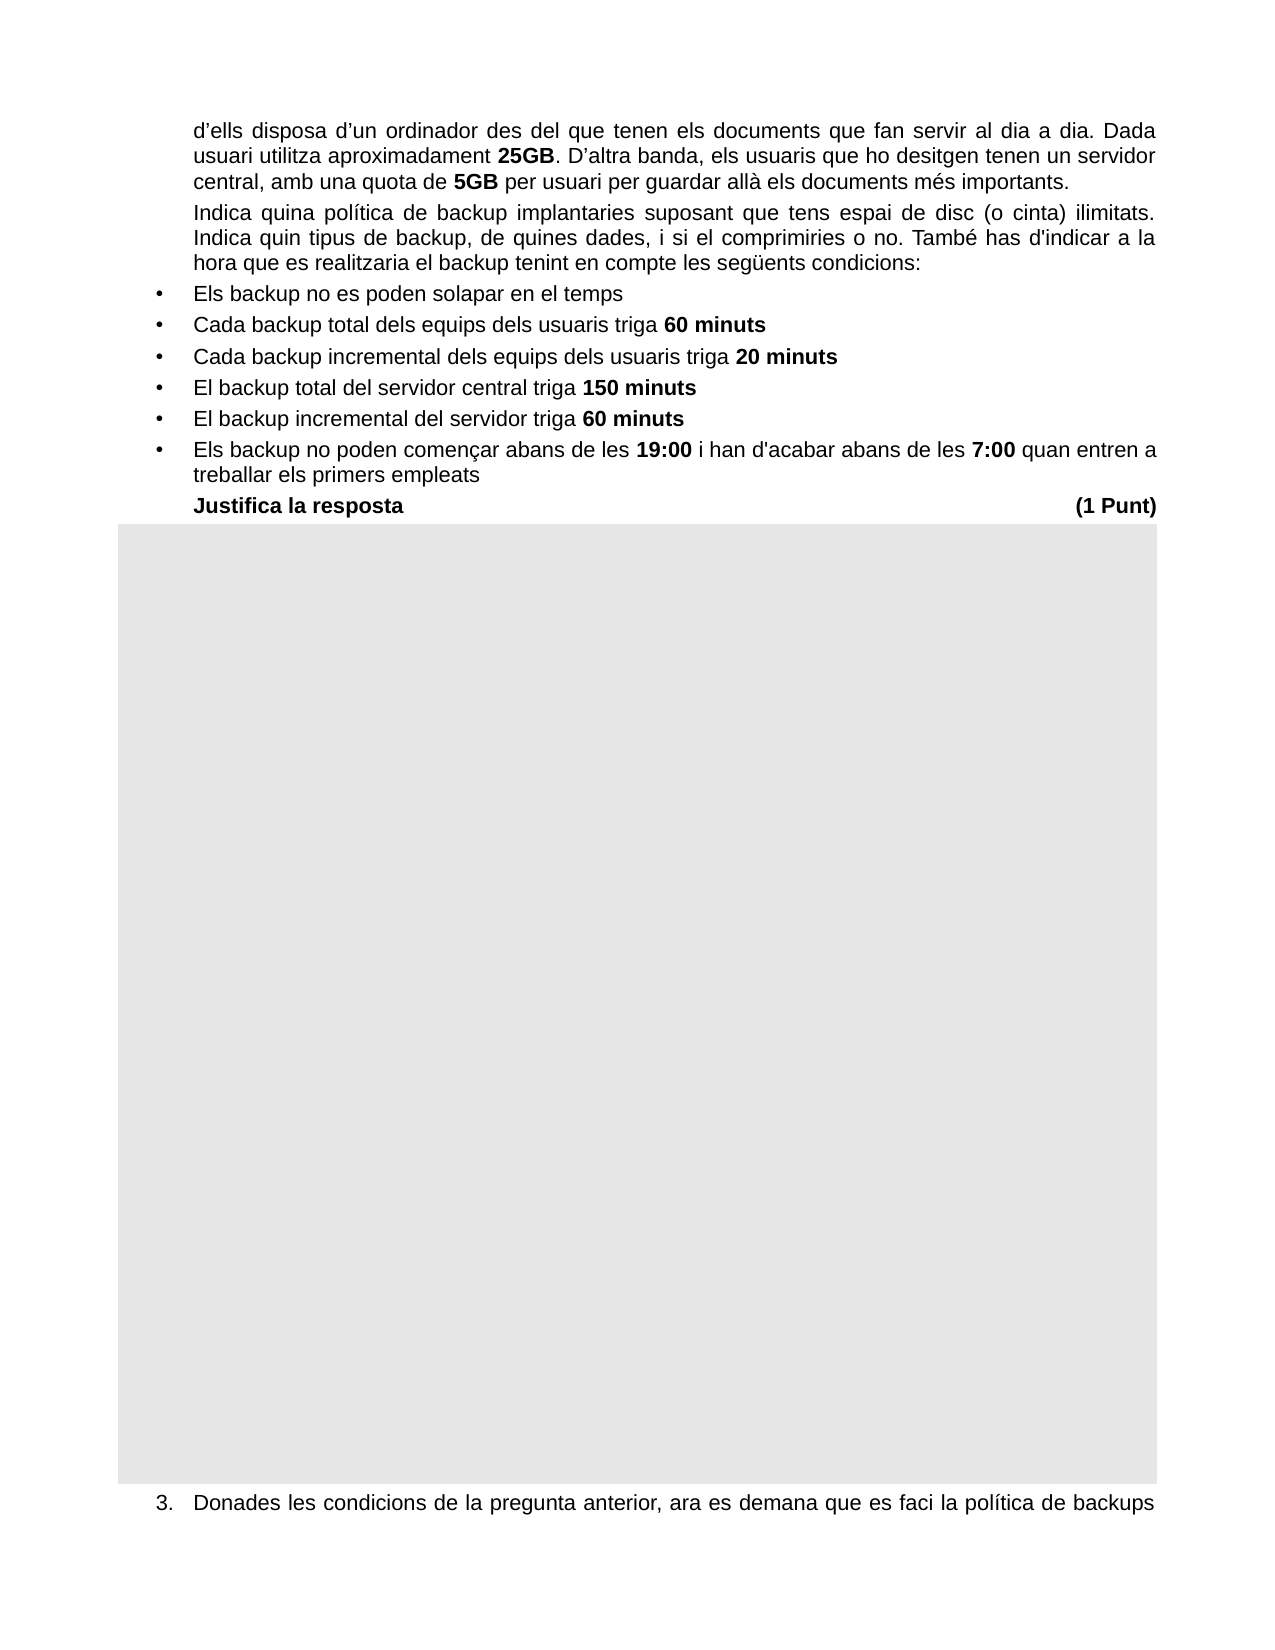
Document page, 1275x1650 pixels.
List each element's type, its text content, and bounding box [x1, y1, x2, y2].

list Cada backup incremental dels equips dels usuaris triga 20 minuts [156, 343, 1157, 369]
list Justifica la resposta (1 Punt) [156, 493, 1157, 518]
list Cada backup total dels equips dels usuaris triga 60 minuts [156, 312, 1157, 338]
list Donades les condicions de la pregunta anterior, ara es demana que es faci la política de backups [156, 1490, 1157, 1515]
list El backup total del servidor central triga 150 minuts [156, 375, 1157, 400]
list El backup incremental del servidor triga 60 minuts [156, 406, 1157, 431]
list Els backup no es poden solapar en el temps [156, 281, 1157, 306]
list Indica quina política de backup implantaries suposant que tens espai de disc (o cinta) ilimitats. Indica quin tipus de backup, de quines dades, i si el comprimiries o no. També has d'indicar a la hora que es realitzaria el backup tenint en compte les següents condicions: [156, 200, 1157, 275]
list d’ells disposa d’un ordinador des del que tenen els documents que fan servir al dia a dia. Dada usuari utilitza aproximadament 25GB. D’altra banda, els usuaris que ho desitgen tenen un servidor central, amb una quota de 5GB per usuari per guardar allà els documents més importants. [156, 118, 1157, 194]
list Els backup no poden començar abans de les 19:00 i han d'acabar abans de les 7:00 quan entren a treballar els primers empleats [156, 437, 1157, 487]
